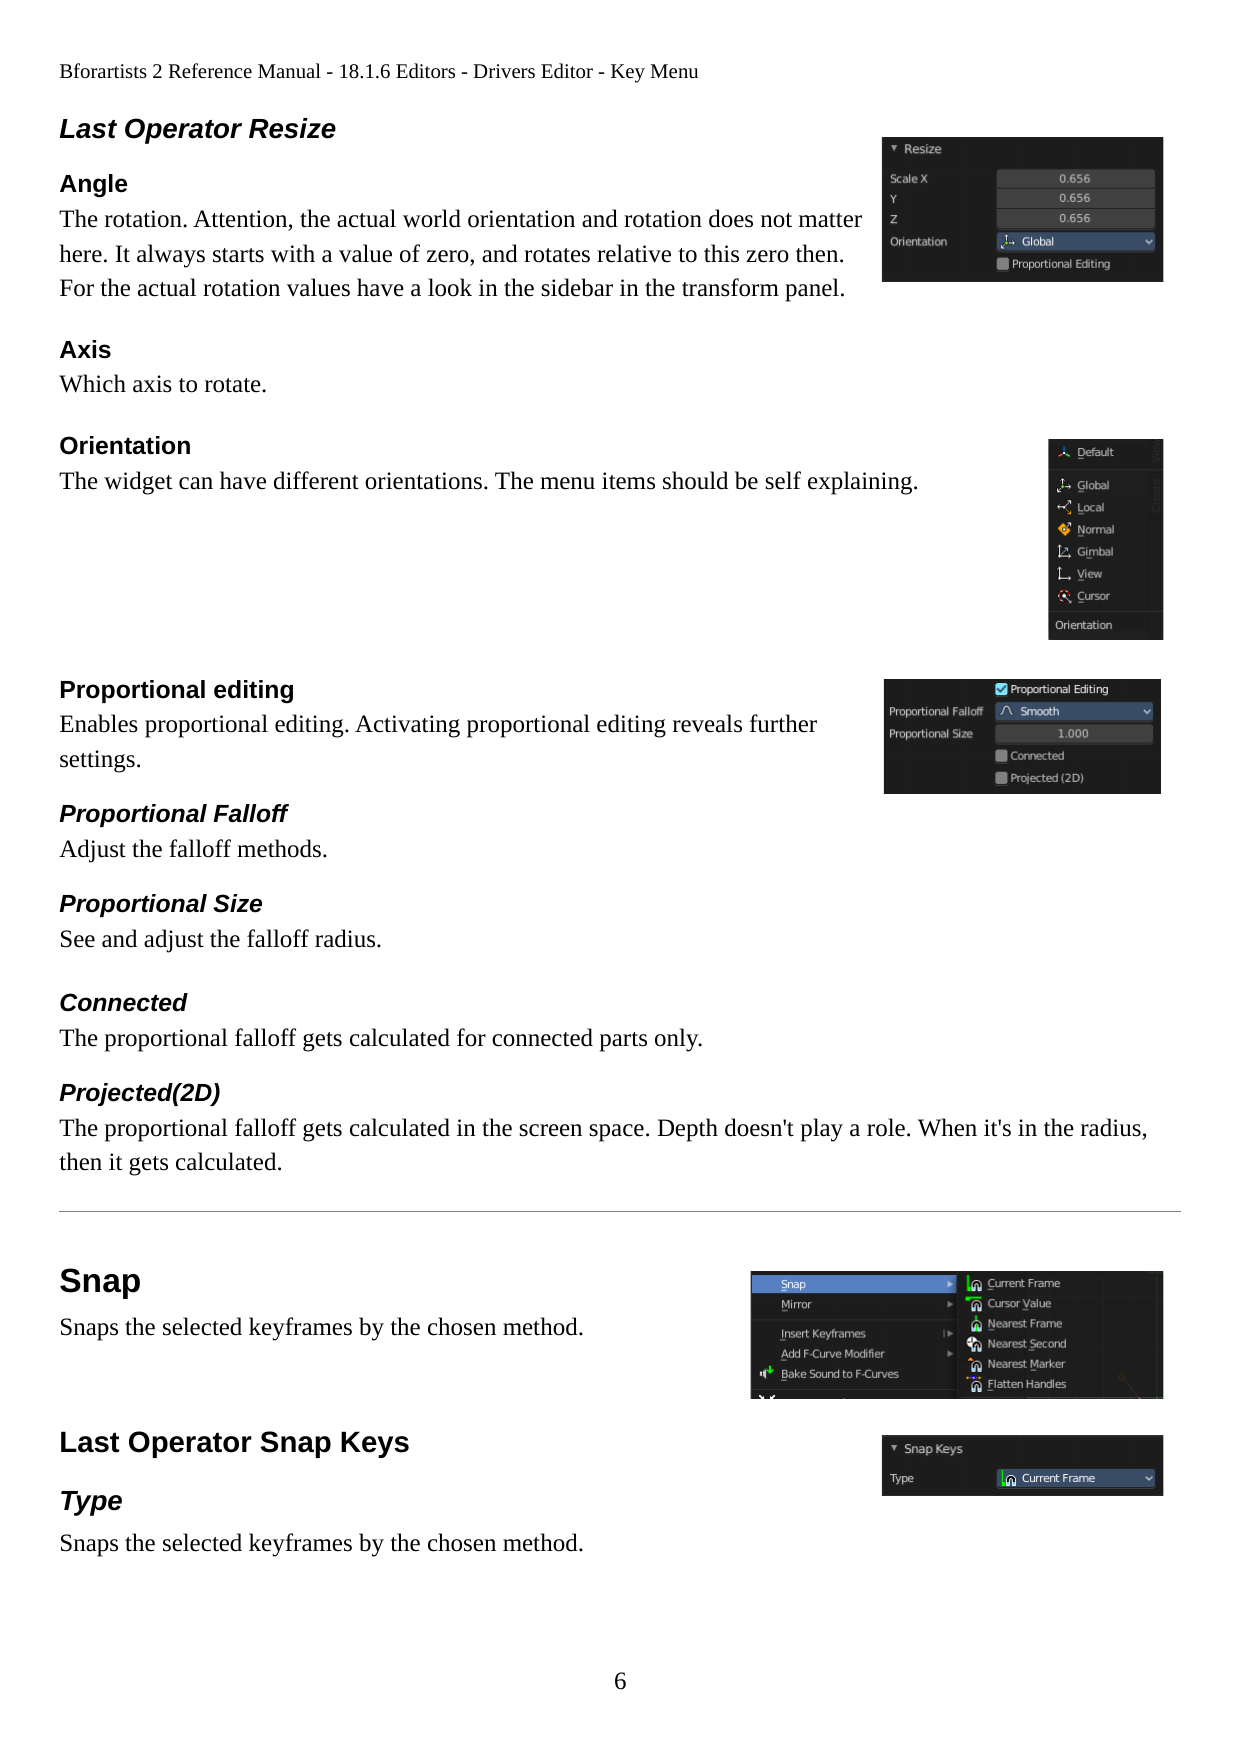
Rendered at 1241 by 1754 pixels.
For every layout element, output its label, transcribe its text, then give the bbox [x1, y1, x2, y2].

picture [750, 1271, 1164, 1399]
text Snaps the selected keyframes by the chosen method. [59, 1312, 750, 1341]
picture [881, 137, 1164, 282]
subtitle Angle [59, 169, 881, 198]
text The widget can have different orientations. The menu items should be self explaining. [59, 466, 1048, 495]
text The rotation. Attention, the actual world orientation and rotation does not matter here. It always starts with a value of zero, and rotates relative to this zero then. For the actual rotation values have a look in the sidebar in the transform panel. [59, 204, 1181, 302]
picture [1048, 439, 1164, 640]
text The proportional falloff gets calculated for connected parts only. [59, 1023, 1181, 1051]
picture [881, 1435, 1164, 1496]
text Enables proportional editing. Activating proportional editing reveals further settings. [59, 709, 883, 773]
subtitle Projected(2D) [59, 1078, 1181, 1107]
picture [883, 679, 1161, 794]
subtitle Snap [59, 1261, 1181, 1300]
subtitle Type [59, 1484, 1181, 1516]
text See and adjust the falloff radius. [59, 924, 1181, 953]
subtitle Proportional Size [59, 889, 1181, 918]
subtitle Last Operator Snap Keys [59, 1425, 1181, 1459]
text Snaps the selected keyframes by the chosen method. [59, 1528, 1181, 1557]
subtitle [1164, 169, 1181, 198]
subtitle Orientation [59, 431, 1181, 460]
text Which axis to rotate. [59, 369, 1181, 398]
subtitle Proportional editing [59, 675, 1181, 703]
subtitle Proportional Falloff [59, 799, 1181, 828]
subtitle Connected [59, 988, 1181, 1016]
text The proportional falloff gets calculated in the screen space. Depth doesn't play a role. When it's in the radius, then it gets calculated. [59, 1113, 1181, 1176]
subtitle Last Operator Resize [59, 113, 1181, 144]
subtitle Axis [59, 335, 1181, 363]
text Adjust the falloff methods. [59, 834, 1181, 863]
